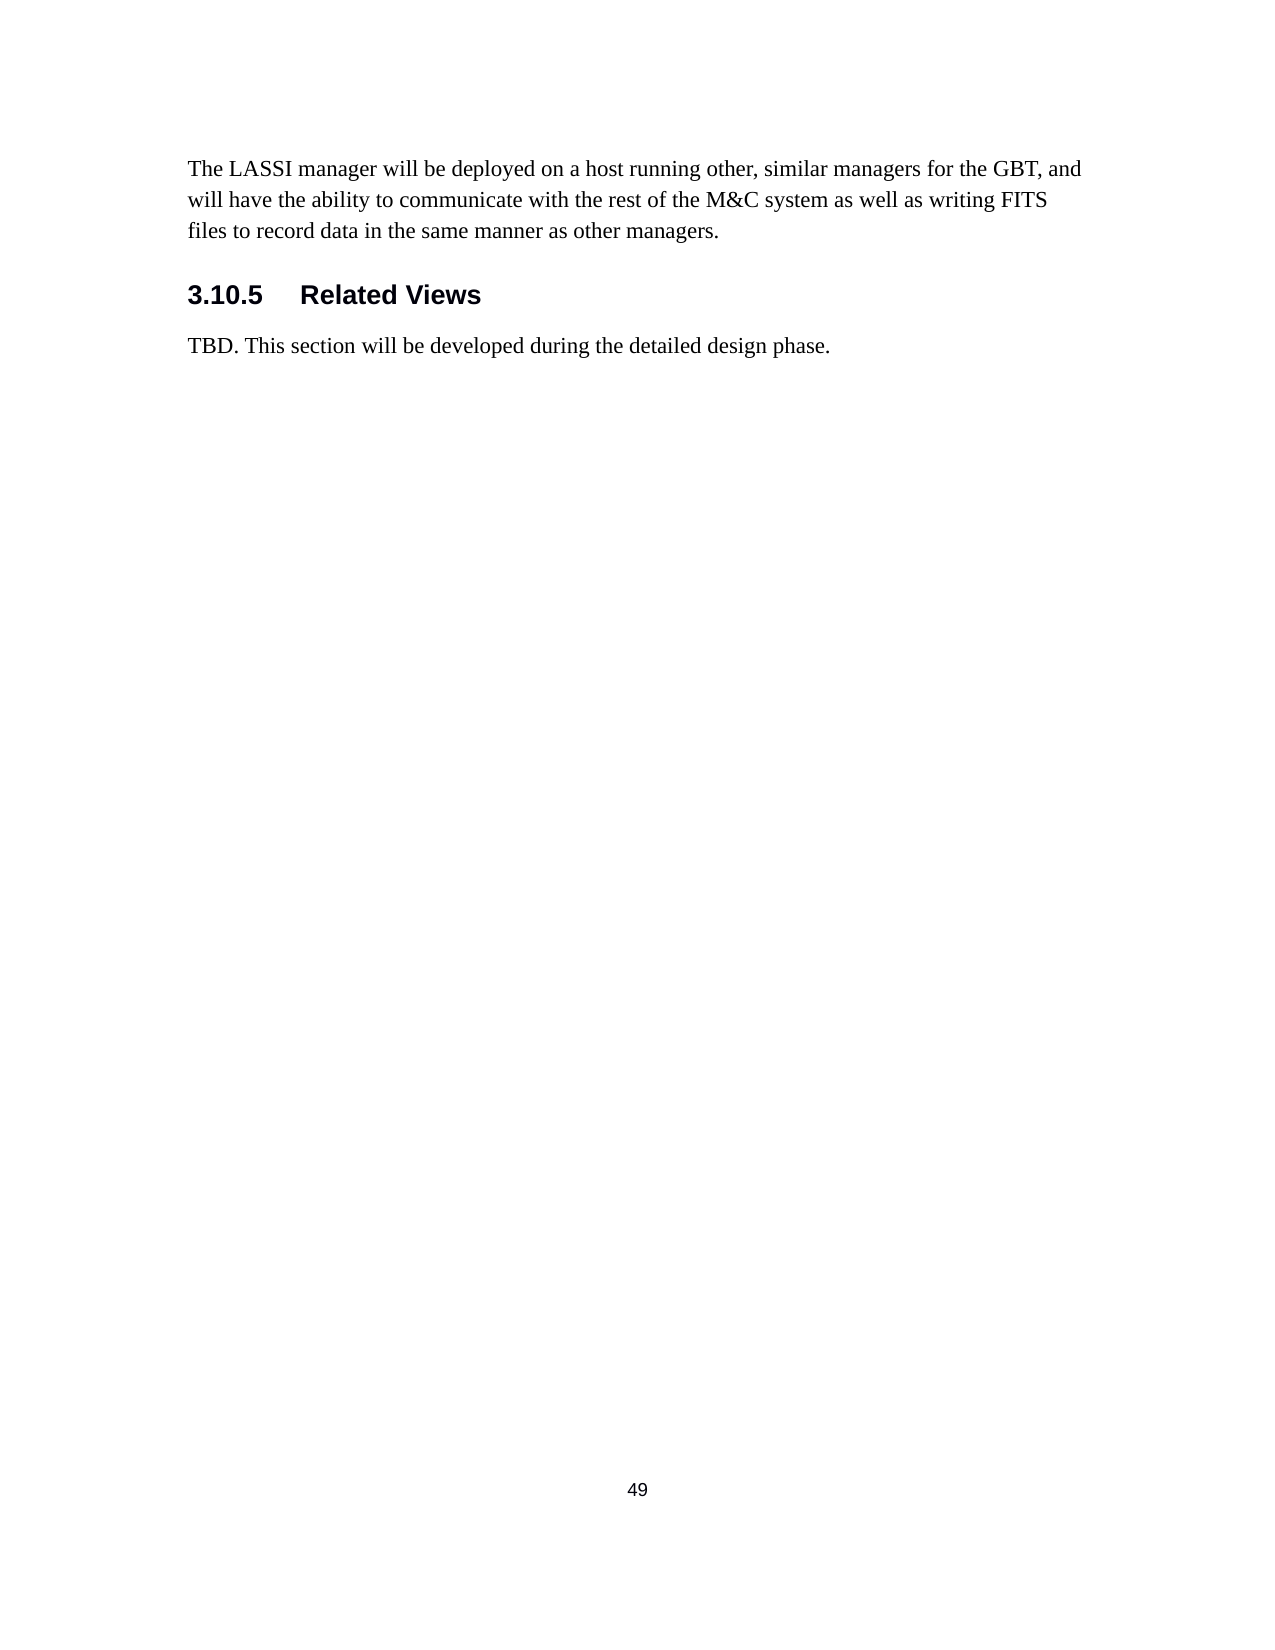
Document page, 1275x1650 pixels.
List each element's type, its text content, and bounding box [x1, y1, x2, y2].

subtitle Related Views [187, 275, 1087, 310]
text TBD. This section will be developed during the detailed design phase. [187, 327, 1087, 358]
text The LASSI manager will be deployed on a host running other, similar managers for the GBT, and will have the ability to communicate with the rest of the M&C system as well as writing FITS files to record data in the same manner as other managers. [187, 150, 1087, 244]
